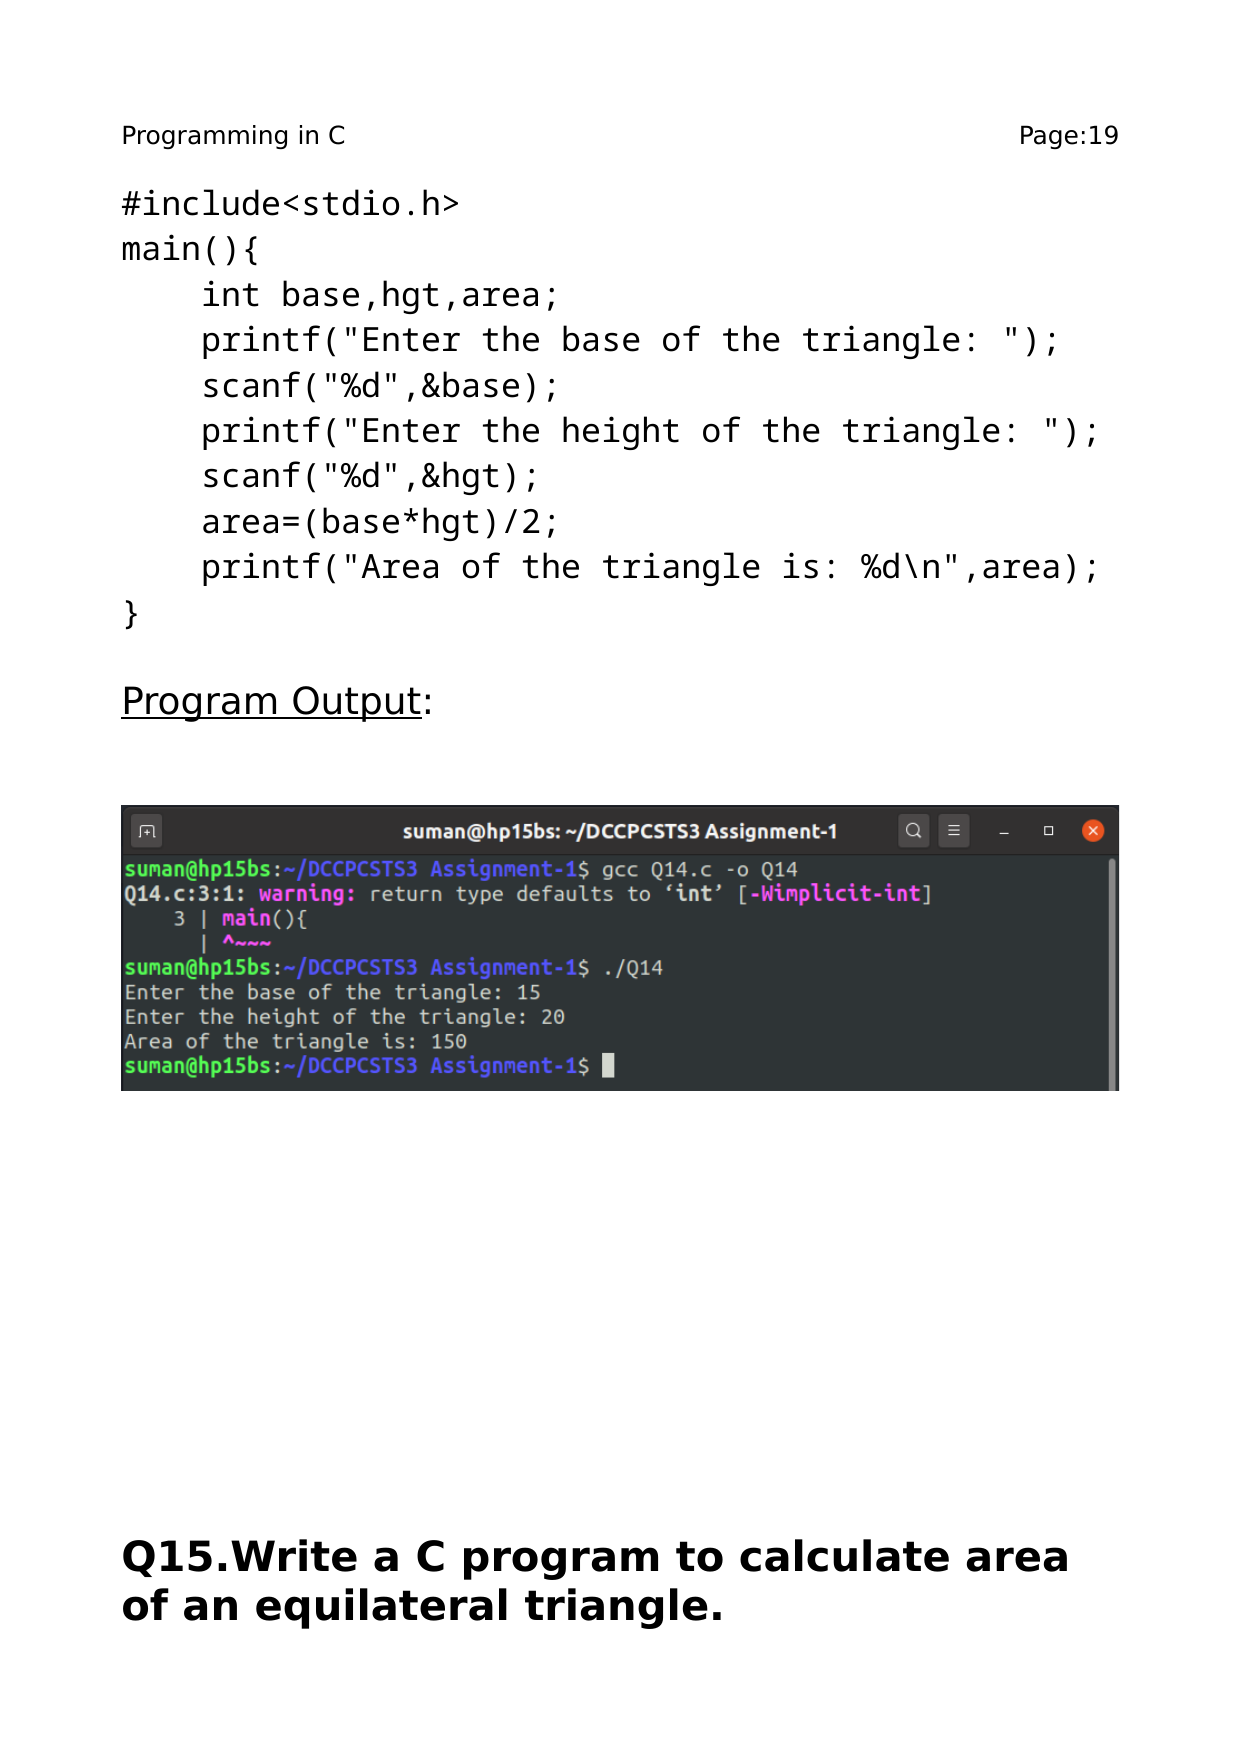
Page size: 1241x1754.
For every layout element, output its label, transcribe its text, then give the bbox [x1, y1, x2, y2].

text scanf("%d",&base); [121, 361, 1119, 407]
text printf("Enter the height of the triangle: "); [121, 407, 1119, 452]
picture [121, 805, 1120, 1091]
text #include<stdio.h> [121, 180, 1119, 225]
text } [121, 588, 1119, 634]
text area=(base*hgt)/2; [121, 498, 1119, 543]
text printf("Enter the base of the triangle: "); [121, 316, 1119, 361]
text int base,hgt,area; [121, 271, 1119, 316]
text Program Output: [121, 679, 1119, 723]
text printf("Area of the triangle is: %d\n",area); [121, 543, 1119, 588]
text Q15.Write a C program to calculate area of an equilateral triangle. [121, 1533, 1119, 1630]
text main(){ [121, 225, 1119, 271]
text scanf("%d",&hgt); [121, 452, 1119, 498]
